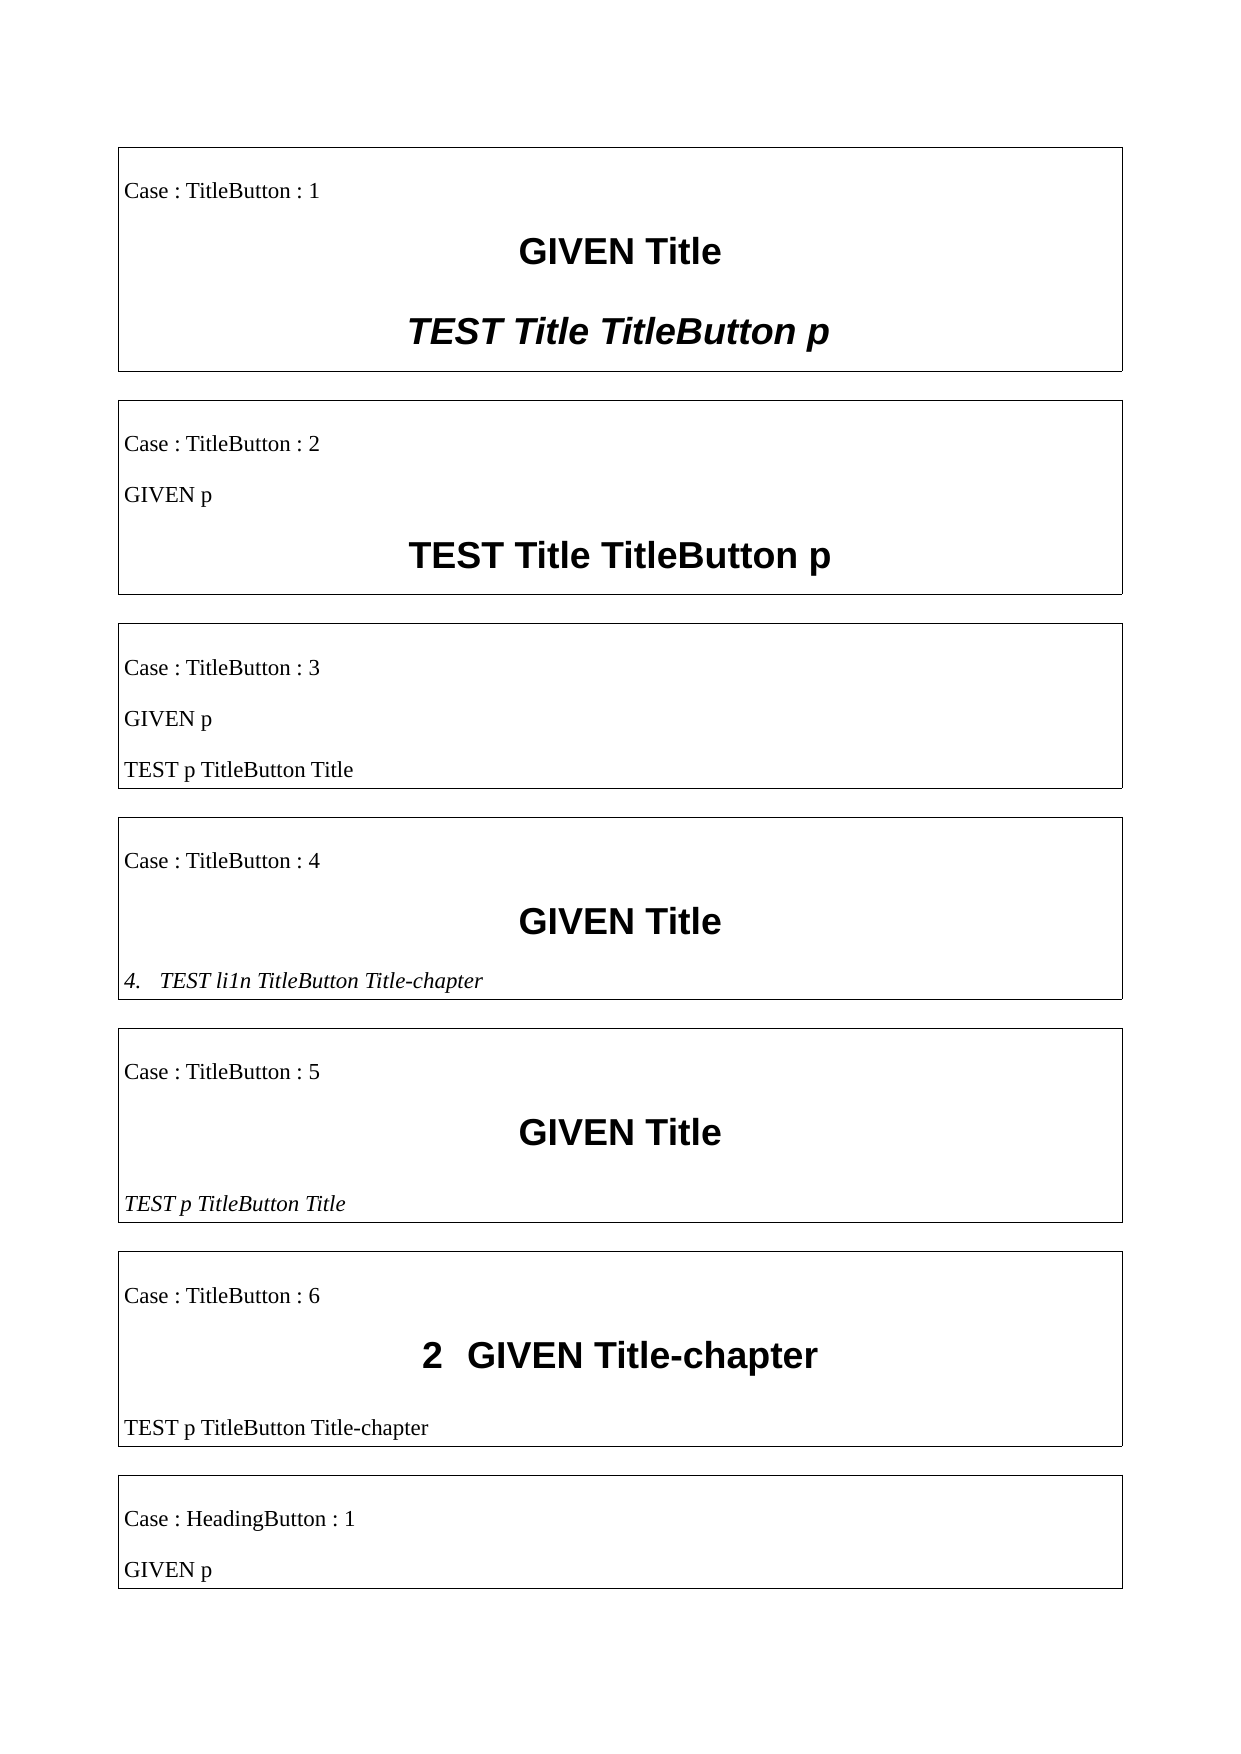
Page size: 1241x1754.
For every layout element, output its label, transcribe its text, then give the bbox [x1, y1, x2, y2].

table_header Case : TitleButton : 5 GIVEN Title TEST p TitleButton Title [119, 1029, 1122, 1222]
table_header Case : TitleButton : 3 GIVEN p TEST p TitleButton Title [119, 624, 1122, 788]
table_header Case : HeadingButton : 1 GIVEN p [119, 1476, 1122, 1588]
table_header Case : TitleButton : 2 GIVEN p TEST Title TitleButton p [119, 401, 1122, 594]
table_header Case : TitleButton : 4 GIVEN Title TEST li1n TitleButton Title-chapter [119, 818, 1122, 999]
table_header Case : TitleButton : 1 GIVEN Title TEST Title TitleButton p [119, 148, 1122, 371]
table_header Case : TitleButton : 6 GIVEN Title-chapter TEST p TitleButton Title-chapter [119, 1252, 1122, 1446]
